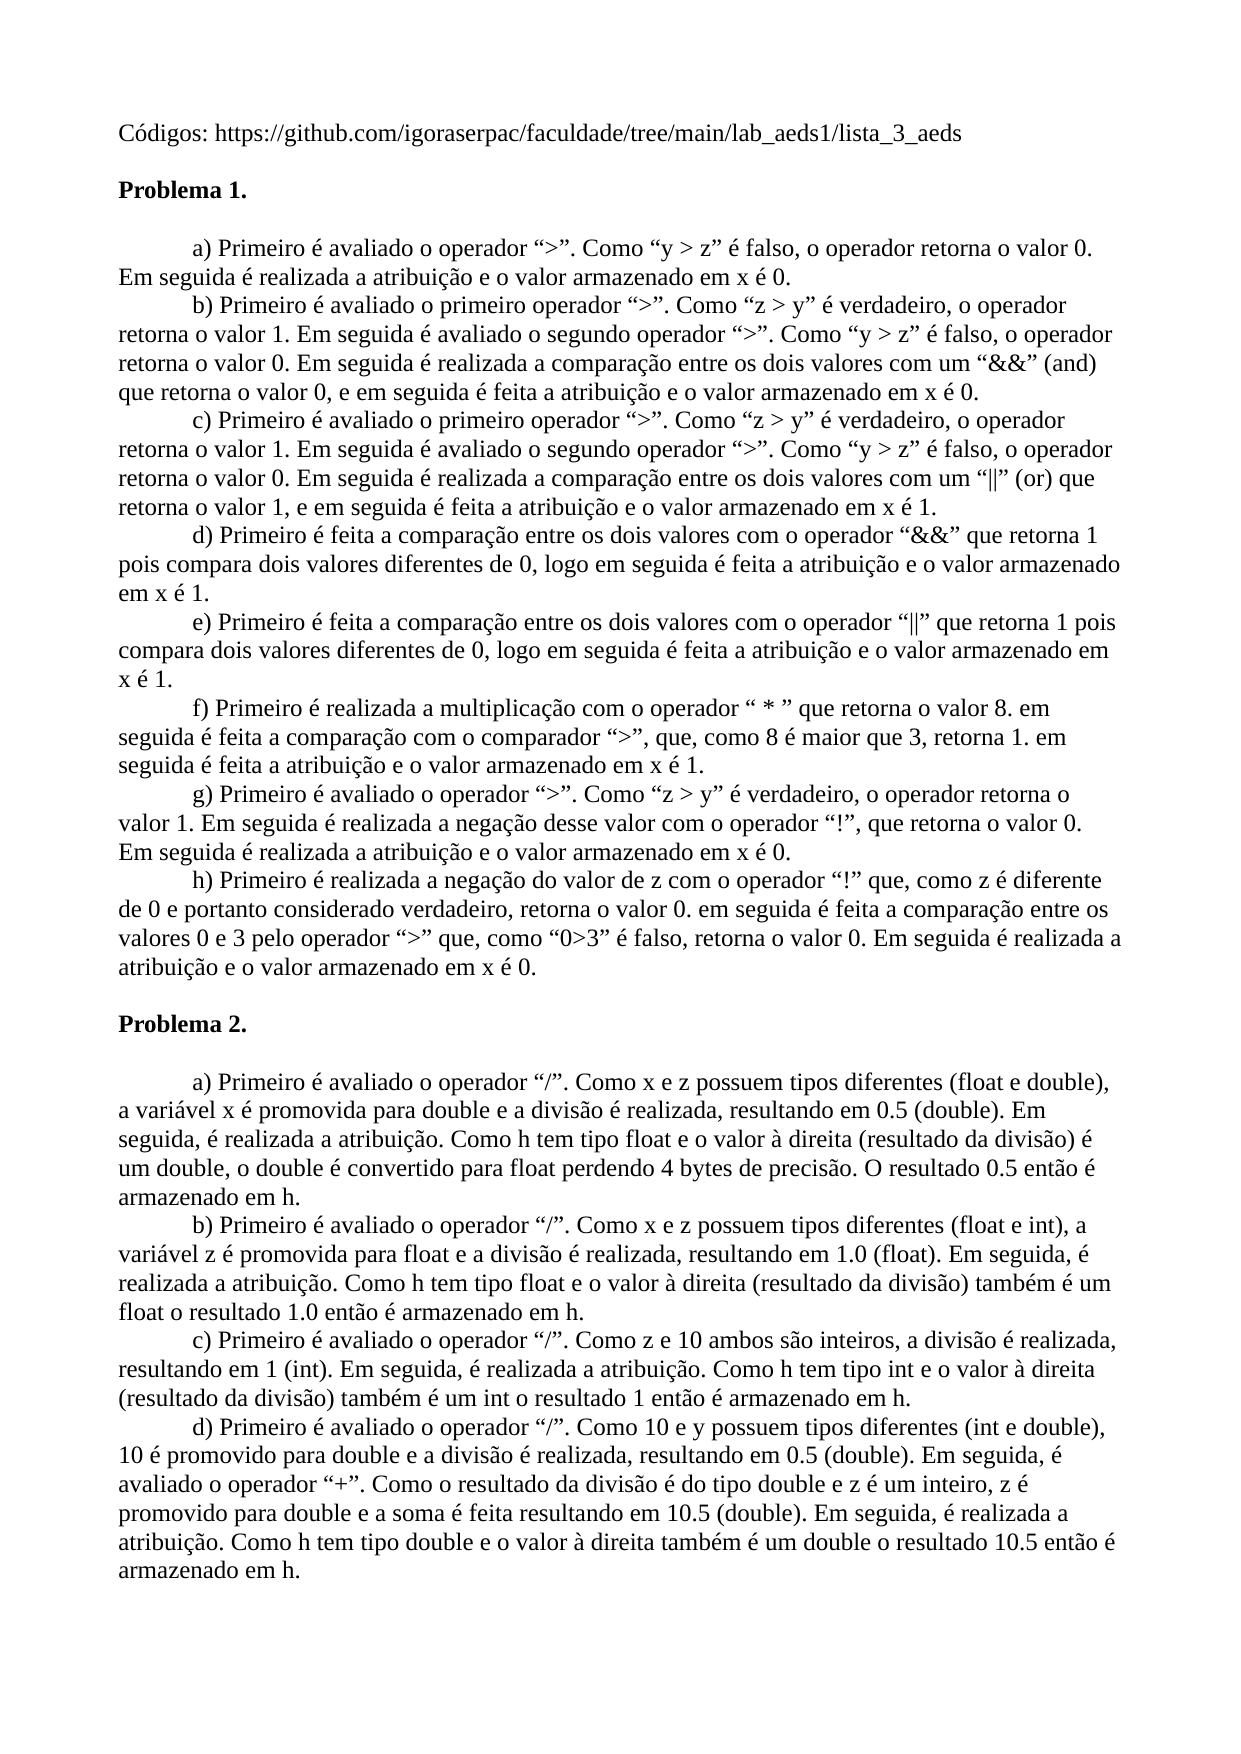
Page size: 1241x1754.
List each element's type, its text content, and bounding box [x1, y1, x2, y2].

text e) Primeiro é feita a comparação entre os dois valores com o operador “||” que retorna 1 pois compara dois valores diferentes de 0, logo em seguida é feita a atribuição e o valor armazenado em x é 1. [118, 607, 1122, 693]
text Códigos: https://github.com/igoraserpac/faculdade/tree/main/lab_aeds1/lista_3_aeds [118, 118, 1122, 147]
text b) Primeiro é avaliado o primeiro operador “>”. Como “z > y” é verdadeiro, o operador retorna o valor 1. Em seguida é avaliado o segundo operador “>”. Como “y > z” é falso, o operador retorna o valor 0. Em seguida é realizada a comparação entre os dois valores com um “&&” (and) que retorna o valor 0, e em seguida é feita a atribuição e o valor armazenado em x é 0. [118, 291, 1122, 406]
text c) Primeiro é avaliado o operador “/”. Como z e 10 ambos são inteiros, a divisão é realizada, resultando em 1 (int). Em seguida, é realizada a atribuição. Como h tem tipo int e o valor à direita (resultado da divisão) também é um int o resultado 1 então é armazenado em h. [118, 1326, 1122, 1412]
text d) Primeiro é avaliado o operador “/”. Como 10 e y possuem tipos diferentes (int e double), 10 é promovido para double e a divisão é realizada, resultando em 0.5 (double). Em seguida, é avaliado o operador “+”. Como o resultado da divisão é do tipo double e z é um inteiro, z é promovido para double e a soma é feita resultando em 10.5 (double). Em seguida, é realizada a atribuição. Como h tem tipo double e o valor à direita também é um double o resultado 10.5 então é armazenado em h. [118, 1412, 1122, 1584]
text g) Primeiro é avaliado o operador “>”. Como “z > y” é verdadeiro, o operador retorna o valor 1. Em seguida é realizada a negação desse valor com o operador “!”, que retorna o valor 0. Em seguida é realizada a atribuição e o valor armazenado em x é 0. [118, 779, 1122, 866]
text c) Primeiro é avaliado o primeiro operador “>”. Como “z > y” é verdadeiro, o operador retorna o valor 1. Em seguida é avaliado o segundo operador “>”. Como “y > z” é falso, o operador retorna o valor 0. Em seguida é realizada a comparação entre os dois valores com um “||” (or) que retorna o valor 1, e em seguida é feita a atribuição e o valor armazenado em x é 1. [118, 406, 1122, 521]
text h) Primeiro é realizada a negação do valor de z com o operador “!” que, como z é diferente de 0 e portanto considerado verdadeiro, retorna o valor 0. em seguida é feita a comparação entre os valores 0 e 3 pelo operador “>” que, como “0>3” é falso, retorna o valor 0. Em seguida é realizada a atribuição e o valor armazenado em x é 0. [118, 866, 1122, 981]
text f) Primeiro é realizada a multiplicação com o operador “ * ” que retorna o valor 8. em seguida é feita a comparação com o comparador “>”, que, como 8 é maior que 3, retorna 1. em seguida é feita a atribuição e o valor armazenado em x é 1. [118, 693, 1122, 779]
text b) Primeiro é avaliado o operador “/”. Como x e z possuem tipos diferentes (float e int), a variável z é promovida para float e a divisão é realizada, resultando em 1.0 (float). Em seguida, é realizada a atribuição. Como h tem tipo float e o valor à direita (resultado da divisão) também é um float o resultado 1.0 então é armazenado em h. [118, 1211, 1122, 1326]
text Problema 1. [118, 176, 1122, 204]
text a) Primeiro é avaliado o operador “>”. Como “y > z” é falso, o operador retorna o valor 0. Em seguida é realizada a atribuição e o valor armazenado em x é 0. [118, 233, 1122, 291]
text Problema 2. [118, 1009, 1122, 1038]
text a) Primeiro é avaliado o operador “/”. Como x e z possuem tipos diferentes (float e double), a variável x é promovida para double e a divisão é realizada, resultando em 0.5 (double). Em seguida, é realizada a atribuição. Como h tem tipo float e o valor à direita (resultado da divisão) é um double, o double é convertido para float perdendo 4 bytes de precisão. O resultado 0.5 então é armazenado em h. [118, 1067, 1122, 1211]
text d) Primeiro é feita a comparação entre os dois valores com o operador “&&” que retorna 1 pois compara dois valores diferentes de 0, logo em seguida é feita a atribuição e o valor armazenado em x é 1. [118, 521, 1122, 607]
